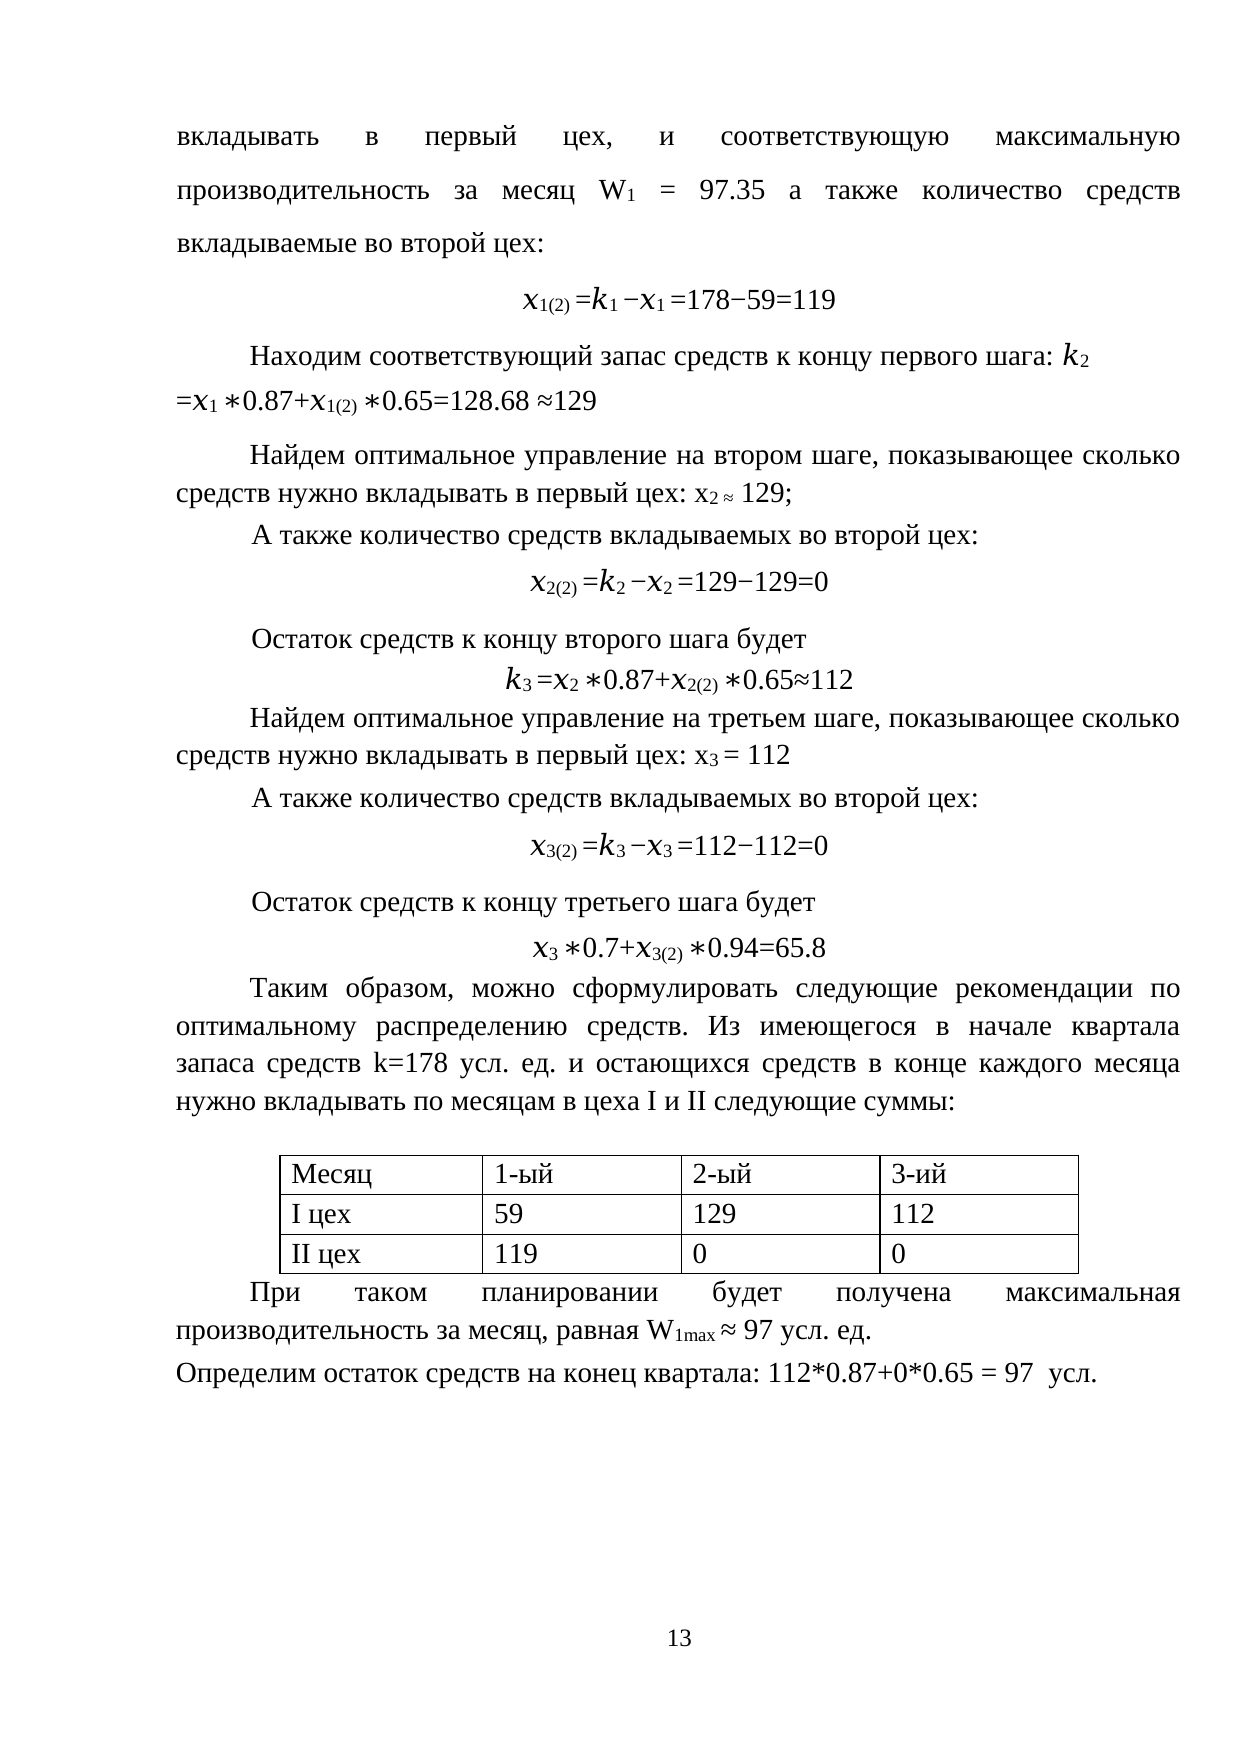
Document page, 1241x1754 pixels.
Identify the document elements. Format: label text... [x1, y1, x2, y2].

text Остаток средств к концу второго шага будет [251, 621, 1181, 655]
text 𝑥2(2) =𝑘2 −𝑥2 =129−129=0 [177, 564, 1181, 598]
table_cell 112 [881, 1195, 1078, 1234]
text Остаток средств к концу третьего шага будет [251, 884, 1181, 918]
table_cell 0 [881, 1235, 1078, 1273]
text 𝑘3 =𝑥2 ∗0.87+𝑥2(2) ∗0.65≈112 [177, 662, 1181, 696]
text вкладывать в первый цех, и соответствующую максимальную производительность за месяц W1 = 97.35 а также количество средств вкладываемые во второй цех: [176, 118, 1181, 259]
text Находим соответствующий запас средств к концу первого шага: 𝑘2 =𝑥1 ∗0.87+𝑥1(2) ∗0.65=128.68 ≈129 [176, 338, 1089, 417]
table_cell 59 [483, 1195, 681, 1234]
table_header 3-ий [881, 1156, 1078, 1194]
text 𝑥3(2) =𝑘3 −𝑥3 =112−112=0 [177, 828, 1181, 861]
text При таком планировании будет получена максимальная производительность за месяц, равная W1max ≈ 97 усл. ед. [176, 1274, 1181, 1345]
table_cell 0 [682, 1235, 879, 1273]
text 𝑥3 ∗0.7+𝑥3(2) ∗0.94=65.8 [177, 931, 1181, 964]
table_cell 119 [483, 1235, 681, 1273]
table_header Месяц [281, 1156, 482, 1194]
table_cell II цех [281, 1235, 482, 1273]
table_header 2-ый [682, 1156, 879, 1194]
text Найдем оптимальное управление на втором шаге, показывающее сколько средств нужно вкладывать в первый цех: x2 ≈ 129; [176, 437, 1181, 508]
table_header 1-ый [483, 1156, 681, 1194]
text А также количество средств вкладываемых во второй цех: [251, 780, 1181, 814]
table_cell I цех [281, 1195, 482, 1234]
text Найдем оптимальное управление на третьем шаге, показывающее сколько средств нужно вкладывать в первый цех: x3 = 112 [176, 700, 1181, 771]
text Определим остаток средств на конец квартала: 112*0.87+0*0.65 = 97 усл. [176, 1355, 1181, 1388]
text А также количество средств вкладываемых во второй цех: [251, 517, 1181, 551]
text Таким образом, можно сформулировать следующие рекомендации по оптимальному распределению средств. Из имеющегося в начале квартала запаса средств k=178 усл. ед. и остающихся средств в конце каждого месяца нужно вкладывать по месяцам в цеха I и II следующие суммы: [176, 971, 1181, 1117]
table_cell 129 [682, 1195, 879, 1234]
text 𝑥1(2) =𝑘1 −𝑥1 =178−59=119 [177, 282, 1181, 315]
